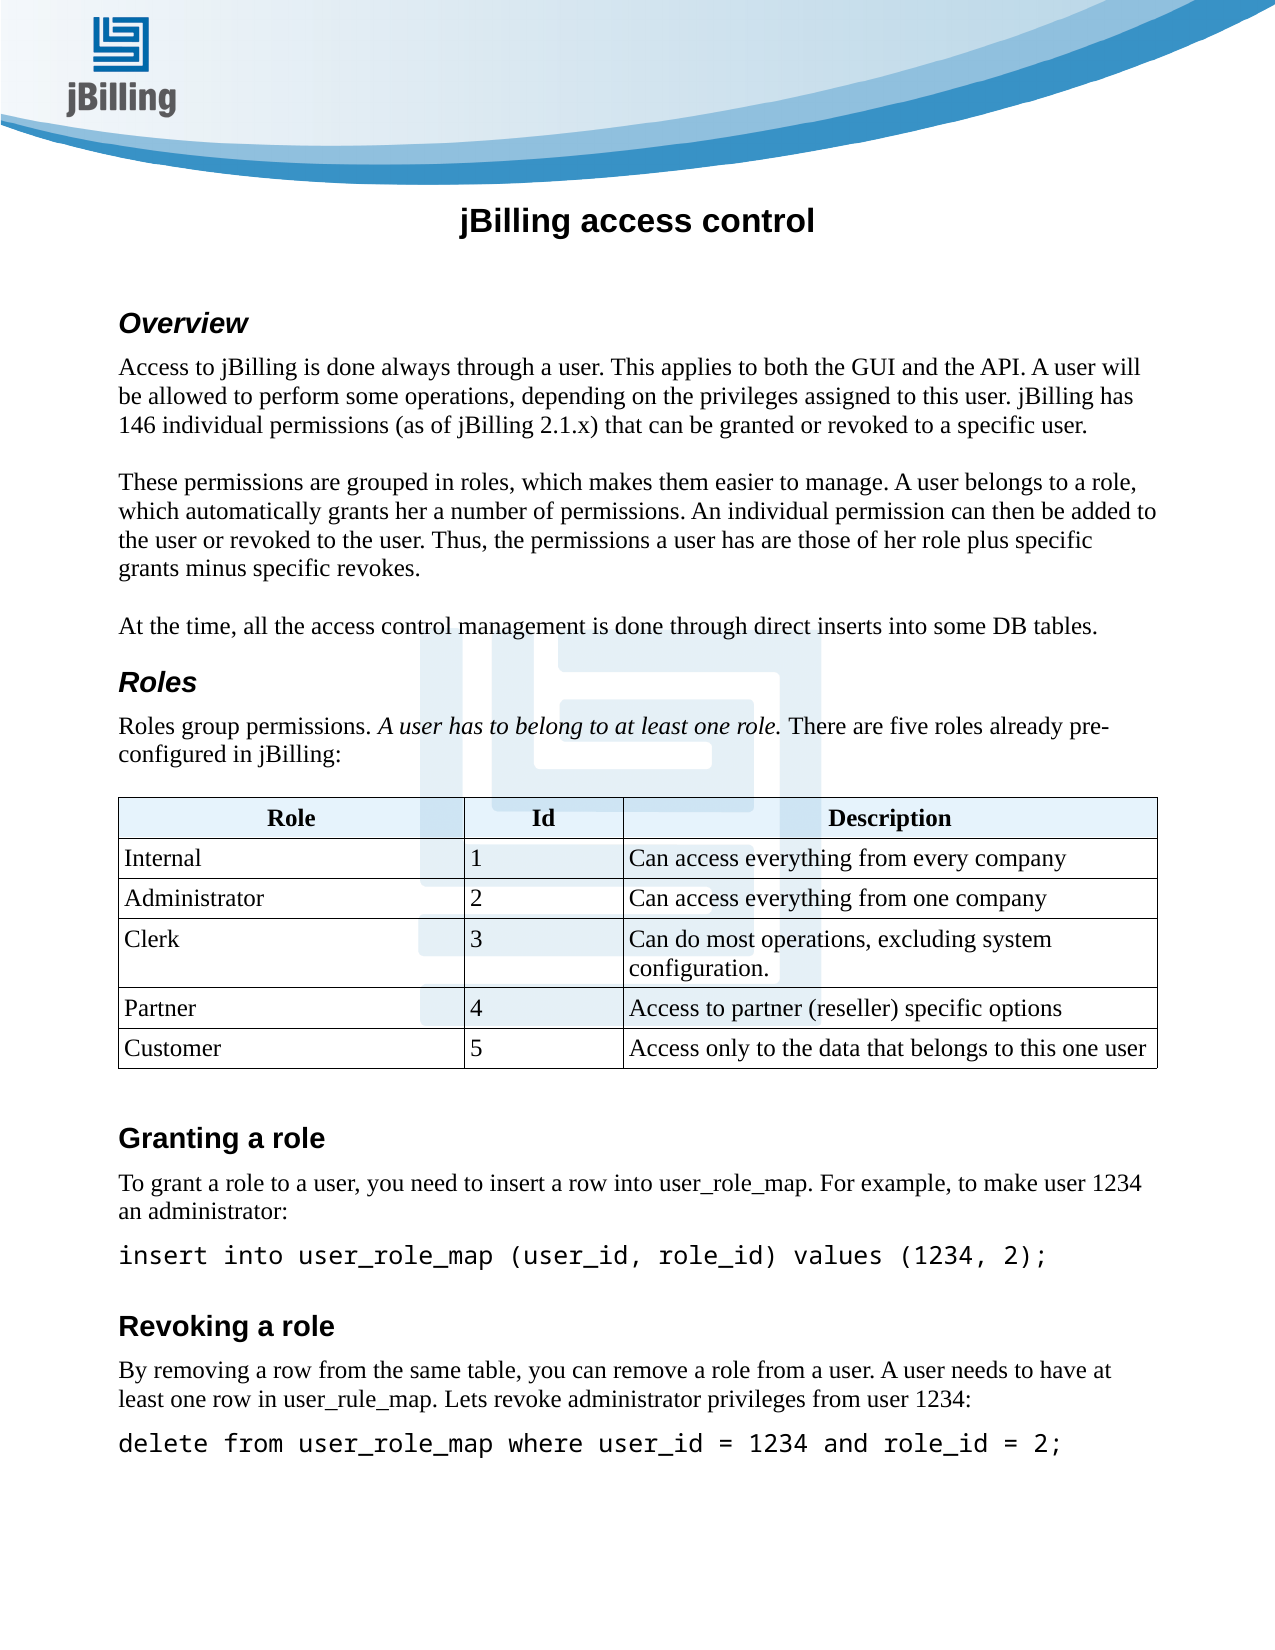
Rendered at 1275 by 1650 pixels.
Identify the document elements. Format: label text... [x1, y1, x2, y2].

text At the time, all the access control management is done through direct inserts into some DB tables. [118, 611, 1157, 640]
picture [0, 0, 1275, 185]
table_cell Can do most operations, excluding system configuration. [822, 919, 1157, 987]
subtitle jBilling access control [118, 201, 1157, 240]
picture [624, 879, 822, 918]
table_cell Administrator [119, 879, 418, 918]
picture [624, 919, 822, 987]
table_header Description [822, 798, 1157, 837]
text insert into user_role_map (user_id, role_id) values (1234, 2); [118, 1238, 1157, 1272]
table_header Role [119, 798, 418, 837]
picture [624, 798, 822, 838]
subtitle Overview [118, 306, 1157, 340]
table_cell Internal [119, 839, 418, 878]
table_cell Access only to the data that belongs to this one user [624, 1029, 1157, 1068]
table_cell Can access everything from every company [822, 839, 1157, 878]
text These permissions are grouped in roles, which makes them easier to manage. A user belongs to a role, which automatically grants her a number of permissions. An individual permission can then be added to the user or revoked to the user. Thus, the permissions a user has are those of her role plus specific grants minus specific revokes. [118, 467, 1157, 582]
picture [418, 798, 464, 838]
subtitle Revoking a role [118, 1309, 1157, 1343]
picture [465, 988, 623, 1026]
picture [418, 919, 464, 987]
table_cell Access to partner (reseller) specific options [624, 988, 1157, 1027]
picture [465, 919, 623, 987]
subtitle [822, 665, 1157, 698]
table_cell Customer [119, 1029, 464, 1068]
text Roles group permissions. A user has to belong to at least one role. There are five roles already pre-configured in jBilling: [822, 711, 1157, 768]
picture [624, 839, 822, 878]
subtitle Roles [118, 665, 418, 698]
picture [418, 988, 464, 1026]
text By removing a row from the same table, you can remove a role from a user. A user needs to have at least one row in user_rule_map. Lets revoke administrator privileges from user 1234: [118, 1355, 1157, 1413]
text Access to jBilling is done always through a user. This applies to both the GUI and the API. A user will be allowed to perform some operations, depending on the privileges assigned to this user. jBilling has 146 individual permissions (as of jBilling 2.1.x) that can be granted or revoked to a specific user. [118, 352, 1157, 438]
table_cell Clerk [119, 919, 418, 987]
picture [418, 839, 464, 878]
text delete from user_role_map where user_id = 1234 and role_id = 2; [118, 1425, 1157, 1459]
picture [624, 988, 822, 1026]
picture [465, 798, 623, 838]
table_cell Can access everything from one company [822, 879, 1157, 918]
text To grant a role to a user, you need to insert a row into user_role_map. For example, to make user 1234 an administrator: [118, 1168, 1157, 1225]
text Roles group permissions. A user has to belong to at least one role. There are five roles already pre-configured in jBilling: [118, 711, 418, 768]
table_cell Partner [119, 988, 464, 1027]
picture [418, 879, 464, 918]
picture [465, 879, 623, 918]
table_cell 5 [465, 1029, 623, 1068]
picture [418, 628, 822, 797]
picture [465, 839, 623, 878]
subtitle Granting a role [118, 1122, 1157, 1155]
